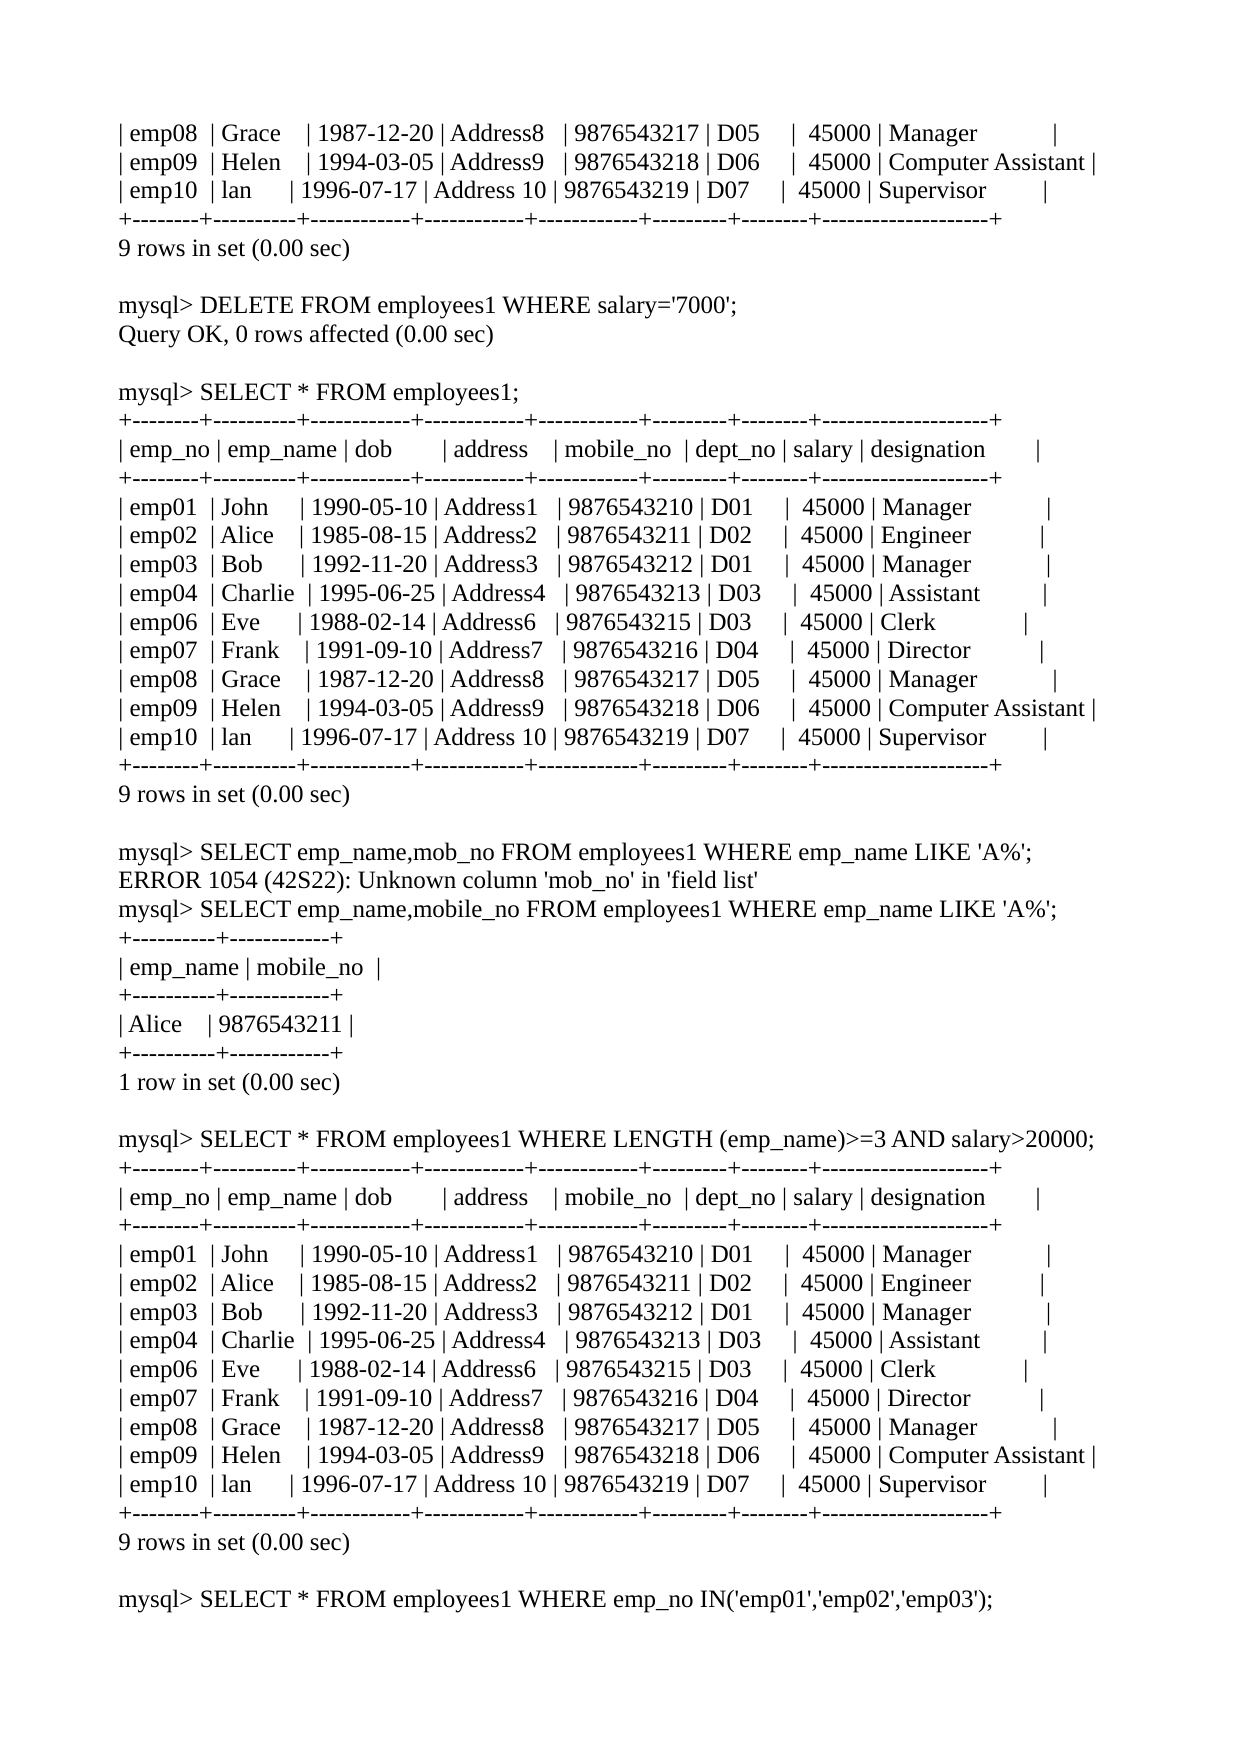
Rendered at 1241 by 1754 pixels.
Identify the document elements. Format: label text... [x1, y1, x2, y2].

text | emp03 | Bob | 1992-11-20 | Address3 | 9876543212 | D01 | 45000 | Manager | [118, 1297, 1122, 1326]
text | emp09 | Helen | 1994-03-05 | Address9 | 9876543218 | D06 | 45000 | Computer Assistant | [118, 1441, 1122, 1469]
text +----------+------------+ [118, 1038, 1122, 1067]
text +--------+----------+------------+------------+------------+---------+--------+--------------------+ [118, 463, 1122, 492]
text 1 row in set (0.00 sec) [118, 1067, 1122, 1096]
text +--------+----------+------------+------------+------------+---------+--------+--------------------+ [118, 1153, 1122, 1182]
text | emp04 | Charlie | 1995-06-25 | Address4 | 9876543213 | D03 | 45000 | Assistant | [118, 1326, 1122, 1354]
text | emp09 | Helen | 1994-03-05 | Address9 | 9876543218 | D06 | 45000 | Computer Assistant | [118, 693, 1122, 722]
text | emp07 | Frank | 1991-09-10 | Address7 | 9876543216 | D04 | 45000 | Director | [118, 1383, 1122, 1412]
text mysql> SELECT * FROM employees1 WHERE emp_no IN('emp01','emp02','emp03'); [118, 1584, 1122, 1613]
text | emp_no | emp_name | dob | address | mobile_no | dept_no | salary | designation | [118, 1182, 1122, 1211]
text | emp02 | Alice | 1985-08-15 | Address2 | 9876543211 | D02 | 45000 | Engineer | [118, 521, 1122, 549]
text | emp06 | Eve | 1988-02-14 | Address6 | 9876543215 | D03 | 45000 | Clerk | [118, 1354, 1122, 1383]
text mysql> SELECT * FROM employees1; [118, 377, 1122, 406]
text | Alice | 9876543211 | [118, 1009, 1122, 1038]
text 9 rows in set (0.00 sec) [118, 779, 1122, 808]
text | emp_no | emp_name | dob | address | mobile_no | dept_no | salary | designation | [118, 434, 1122, 463]
text 9 rows in set (0.00 sec) [118, 233, 1122, 262]
text | emp_name | mobile_no | [118, 952, 1122, 981]
text | emp01 | John | 1990-05-10 | Address1 | 9876543210 | D01 | 45000 | Manager | [118, 1239, 1122, 1268]
text 9 rows in set (0.00 sec) [118, 1527, 1122, 1556]
text | emp07 | Frank | 1991-09-10 | Address7 | 9876543216 | D04 | 45000 | Director | [118, 636, 1122, 664]
text ERROR 1054 (42S22): Unknown column 'mob_no' in 'field list' [118, 866, 1122, 894]
text | emp03 | Bob | 1992-11-20 | Address3 | 9876543212 | D01 | 45000 | Manager | [118, 549, 1122, 578]
text +----------+------------+ [118, 981, 1122, 1009]
text +----------+------------+ [118, 923, 1122, 952]
text | emp08 | Grace | 1987-12-20 | Address8 | 9876543217 | D05 | 45000 | Manager | [118, 1412, 1122, 1441]
text +--------+----------+------------+------------+------------+---------+--------+--------------------+ [118, 751, 1122, 779]
text | emp04 | Charlie | 1995-06-25 | Address4 | 9876543213 | D03 | 45000 | Assistant | [118, 578, 1122, 607]
text mysql> SELECT emp_name,mobile_no FROM employees1 WHERE emp_name LIKE 'A%'; [118, 894, 1122, 923]
text | emp01 | John | 1990-05-10 | Address1 | 9876543210 | D01 | 45000 | Manager | [118, 492, 1122, 521]
text | emp06 | Eve | 1988-02-14 | Address6 | 9876543215 | D03 | 45000 | Clerk | [118, 607, 1122, 636]
text | emp10 | lan | 1996-07-17 | Address 10 | 9876543219 | D07 | 45000 | Supervisor | [118, 176, 1122, 204]
text | emp10 | lan | 1996-07-17 | Address 10 | 9876543219 | D07 | 45000 | Supervisor | [118, 1469, 1122, 1498]
text | emp10 | lan | 1996-07-17 | Address 10 | 9876543219 | D07 | 45000 | Supervisor | [118, 722, 1122, 751]
text | emp08 | Grace | 1987-12-20 | Address8 | 9876543217 | D05 | 45000 | Manager | [118, 118, 1122, 147]
text +--------+----------+------------+------------+------------+---------+--------+--------------------+ [118, 204, 1122, 233]
text +--------+----------+------------+------------+------------+---------+--------+--------------------+ [118, 1211, 1122, 1239]
text mysql> DELETE FROM employees1 WHERE salary='7000'; [118, 291, 1122, 319]
text | emp09 | Helen | 1994-03-05 | Address9 | 9876543218 | D06 | 45000 | Computer Assistant | [118, 147, 1122, 176]
text | emp08 | Grace | 1987-12-20 | Address8 | 9876543217 | D05 | 45000 | Manager | [118, 664, 1122, 693]
text mysql> SELECT * FROM employees1 WHERE LENGTH (emp_name)>=3 AND salary>20000; [118, 1124, 1122, 1153]
text mysql> SELECT emp_name,mob_no FROM employees1 WHERE emp_name LIKE 'A%'; [118, 837, 1122, 866]
text +--------+----------+------------+------------+------------+---------+--------+--------------------+ [118, 406, 1122, 434]
text | emp02 | Alice | 1985-08-15 | Address2 | 9876543211 | D02 | 45000 | Engineer | [118, 1268, 1122, 1297]
text +--------+----------+------------+------------+------------+---------+--------+--------------------+ [118, 1498, 1122, 1527]
text Query OK, 0 rows affected (0.00 sec) [118, 319, 1122, 348]
